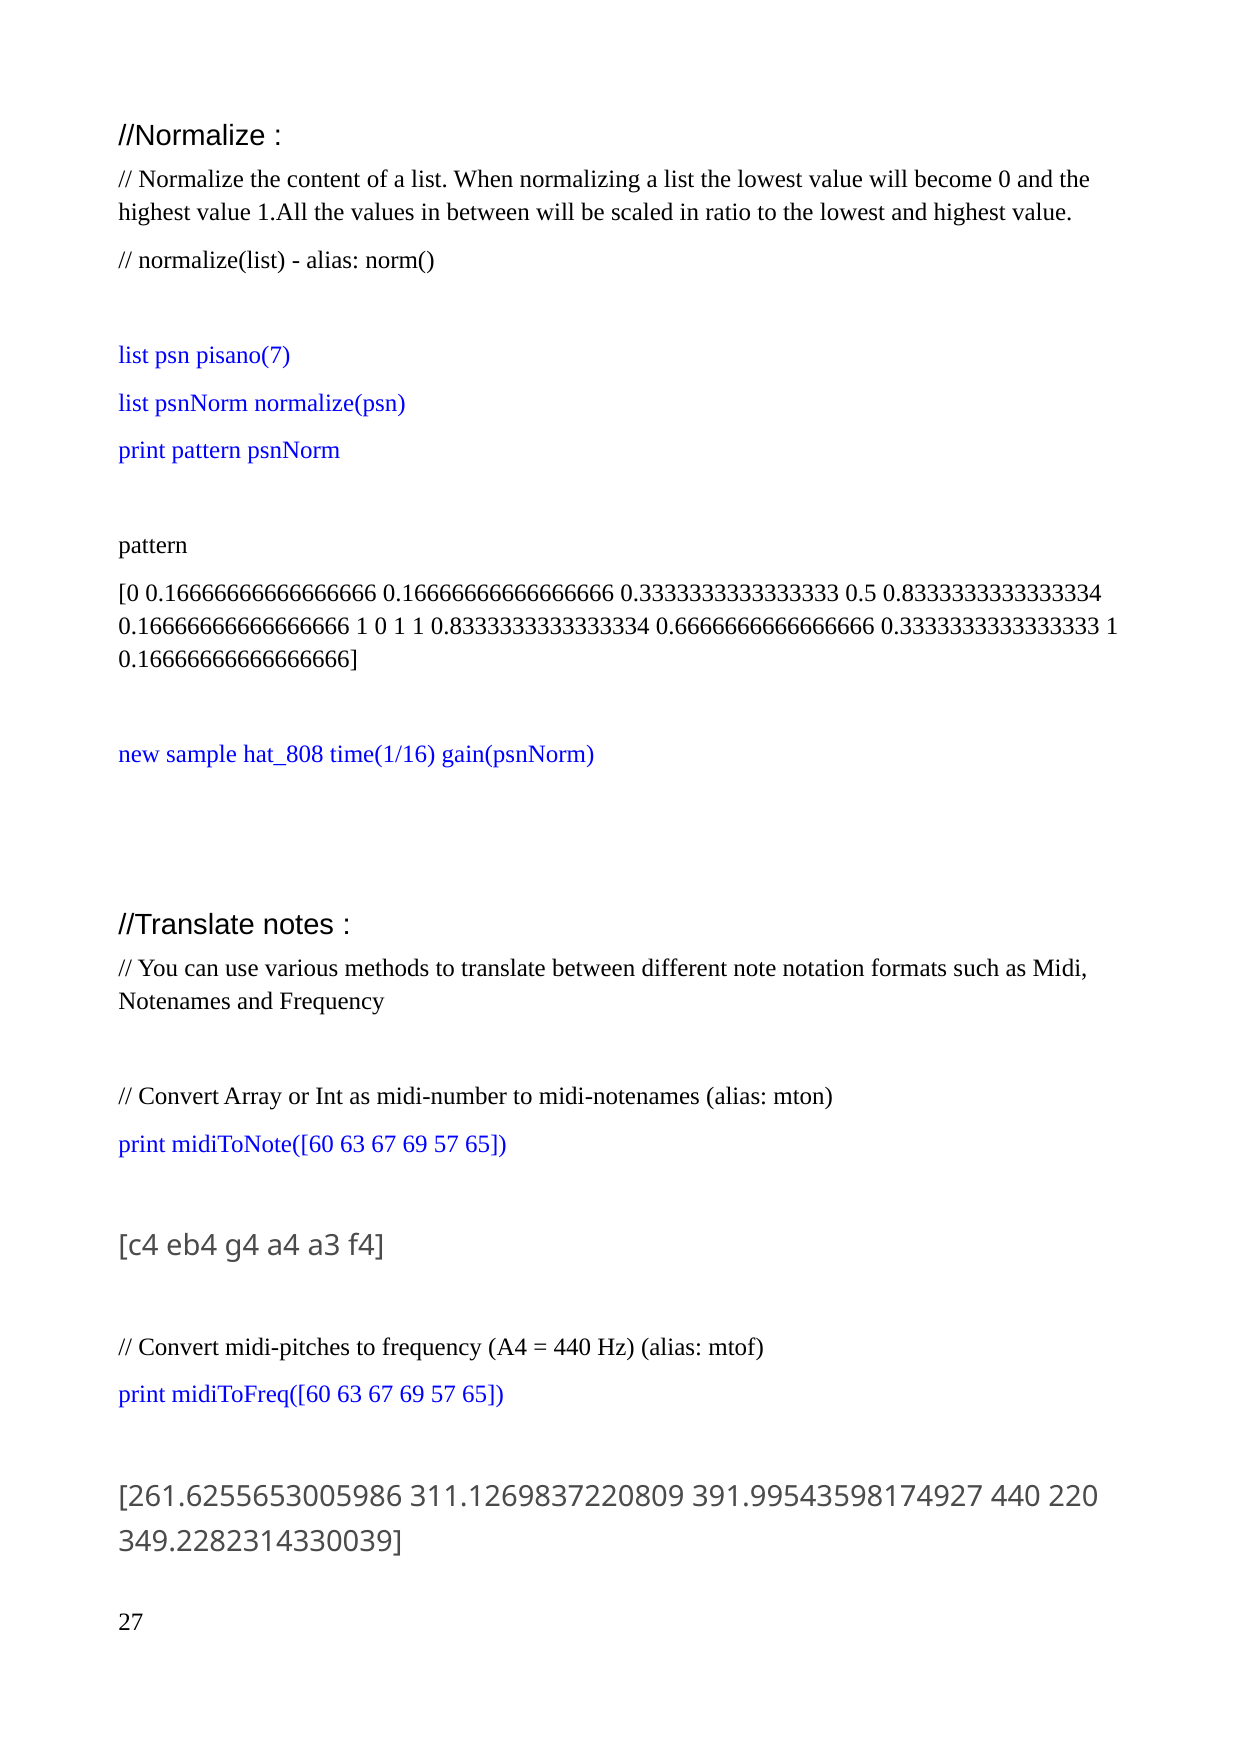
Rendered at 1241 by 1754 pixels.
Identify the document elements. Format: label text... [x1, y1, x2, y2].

text list psnNorm normalize(psn) [118, 388, 1122, 416]
text list psn pisano(7) [118, 340, 1122, 369]
text // You can use various methods to translate between different note notation formats such as Midi, Notenames and Frequency [118, 953, 1122, 1015]
text // normalize(list) - alias: norm() [118, 245, 1122, 273]
text // Normalize the content of a list. When normalizing a list the lowest value will become 0 and the highest value 1.All the values in between will be scaled in ratio to the lowest and highest value. [118, 164, 1122, 226]
text [261.6255653005986 311.1269837220809 391.99543598174927 440 220 349.2282314330039] [118, 1475, 1122, 1560]
text print pattern psnNorm [118, 435, 1122, 464]
text [c4 eb4 g4 a4 a3 f4] [118, 1224, 1122, 1264]
subtitle //Normalize : [118, 118, 1122, 152]
text print midiToFreq([60 63 67 69 57 65]) [118, 1379, 1122, 1408]
subtitle //Translate notes : [118, 907, 1122, 941]
text new sample hat_808 time(1/16) gain(psnNorm) [118, 739, 1122, 768]
text [0 0.16666666666666666 0.16666666666666666 0.3333333333333333 0.5 0.8333333333333334 0.16666666666666666 1 0 1 1 0.8333333333333334 0.6666666666666666 0.3333333333333333 1 0.16666666666666666] [118, 578, 1122, 673]
text // Convert midi-pitches to frequency (A4 = 440 Hz) (alias: mtof) [118, 1332, 1122, 1361]
text print midiToNote([60 63 67 69 57 65]) [118, 1129, 1122, 1158]
text // Convert Array or Int as midi-number to midi-notenames (alias: mton) [118, 1081, 1122, 1110]
text pattern [118, 530, 1122, 559]
